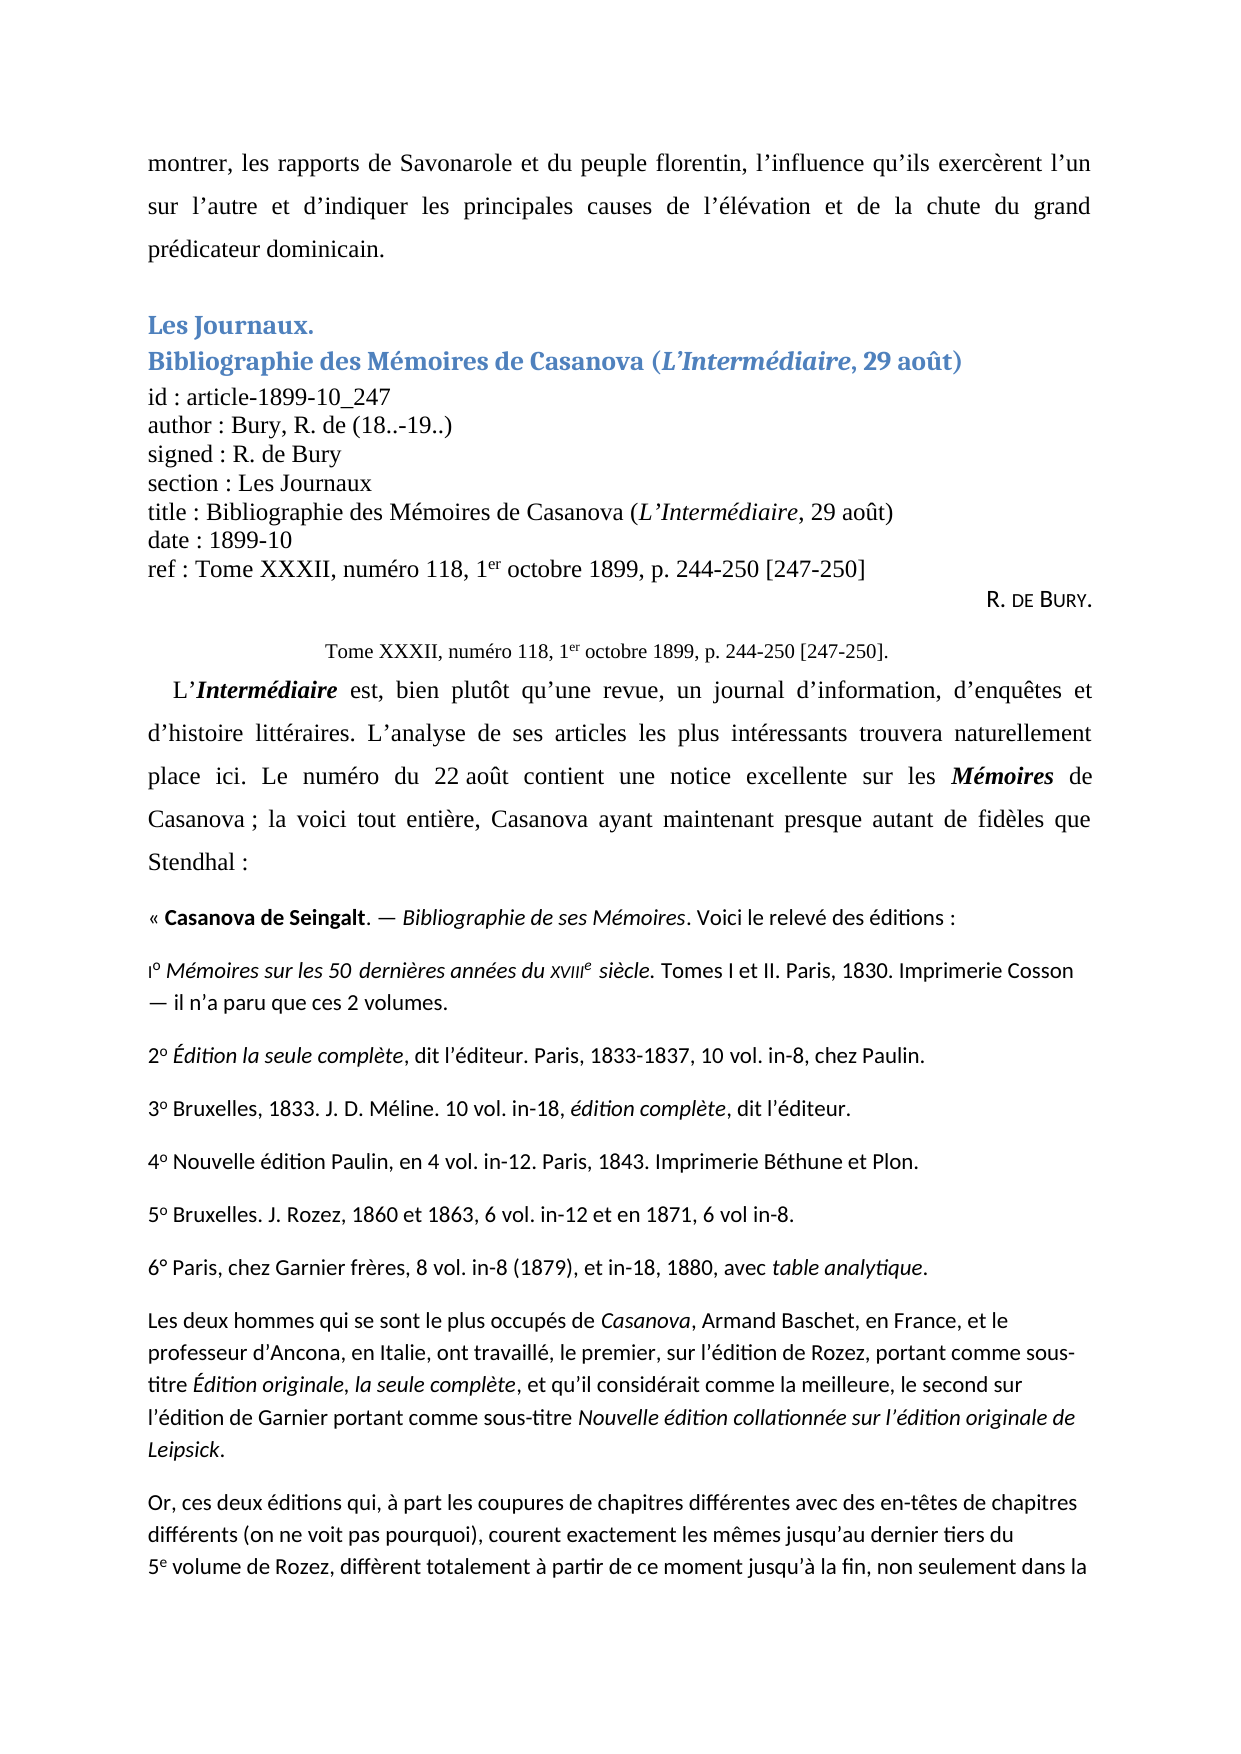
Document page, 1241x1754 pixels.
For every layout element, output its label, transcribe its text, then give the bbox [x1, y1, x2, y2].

text R. de Bury. [148, 583, 1093, 613]
text 3o Bruxelles, 1833. J. D. Méline. 10 vol. in-18, édition complète, dit l’éditeur. [148, 1094, 1093, 1122]
text author : Bury, R. de (18..-19..) [148, 411, 1093, 439]
text date : 1899-10 [148, 526, 1093, 554]
text title : Bibliographie des Mémoires de Casanova (L’Intermédiaire, 29 août) [148, 497, 1093, 526]
text 5o Bruxelles. J. Rozez, 1860 et 1863, 6 vol. in-12 et en 1871, 6 vol in-8. [148, 1200, 1093, 1228]
text io Mémoires sur les 50 dernières années du xviiie siècle. Tomes I et II. Paris, 1830. Imprimerie Cosson — il n’a paru que ces 2 volumes. [148, 956, 1093, 1016]
text id : article-1899-10_247 [148, 382, 1093, 411]
text Les deux hommes qui se sont le plus occupés de Casanova, Armand Baschet, en France, et le professeur d’Ancona, en Italie, ont travaillé, le premier, sur l’édition de Rozez, portant comme sous-titre Édition originale, la seule complète, et qu’il considérait comme la meilleure, le second sur l’édition de Garnier portant comme sous-titre Nouvelle édition collationnée sur l’édition originale de Leipsick. [148, 1306, 1093, 1463]
text ref : Tome XXXII, numéro 118, 1er octobre 1899, p. 244-250 [247-250] [148, 554, 1093, 583]
text L’Intermédiaire est, bien plutôt qu’une revue, un journal d’information, d’enquêtes et d’histoire littéraires. L’analyse de ses articles les plus intéressants trouvera naturellement place ici. Le numéro du 22 août contient une notice excellente sur les Mémoires de Casanova ; la voici tout entière, Casanova ayant maintenant presque autant de fidèles que Stendhal : [148, 675, 1093, 876]
text 4o Nouvelle édition Paulin, en 4 vol. in-12. Paris, 1843. Imprimerie Béthune et Plon. [148, 1147, 1093, 1175]
subtitle Les Journaux. Bibliographie des Mémoires de Casanova (L’Intermédiaire, 29 août) [148, 310, 1093, 377]
text signed : R. de Bury [148, 439, 1093, 468]
text Or, ces deux éditions qui, à part les coupures de chapitres différentes avec des en-têtes de chapitres différents (on ne voit pas pourquoi), courent exactement les mêmes jusqu’au dernier tiers du 5e volume de Rozez, diffèrent totalement à partir de ce moment jusqu’à la fin, non seulement dans la [148, 1488, 1093, 1580]
text section : Les Journaux [148, 468, 1093, 497]
text « Casanova de Seingalt. — Bibliographie de ses Mémoires. Voici le relevé des éditions : [148, 903, 1093, 931]
text 6° Paris, chez Garnier frères, 8 vol. in-8 (1879), et in-18, 1880, avec table analytique. [148, 1253, 1093, 1281]
text Tome XXXII, numéro 118, 1er octobre 1899, p. 244-250 [247-250]. [325, 639, 1093, 663]
text 2o Édition la seule complète, dit l’éditeur. Paris, 1833-1837, 10 vol. in-8, chez Paulin. [148, 1041, 1093, 1069]
text montrer, les rapports de Savonarole et du peuple florentin, l’influence qu’ils exercèrent l’un sur l’autre et d’indiquer les principales causes de l’élévation et de la chute du grand prédicateur dominicain. [148, 148, 1093, 263]
